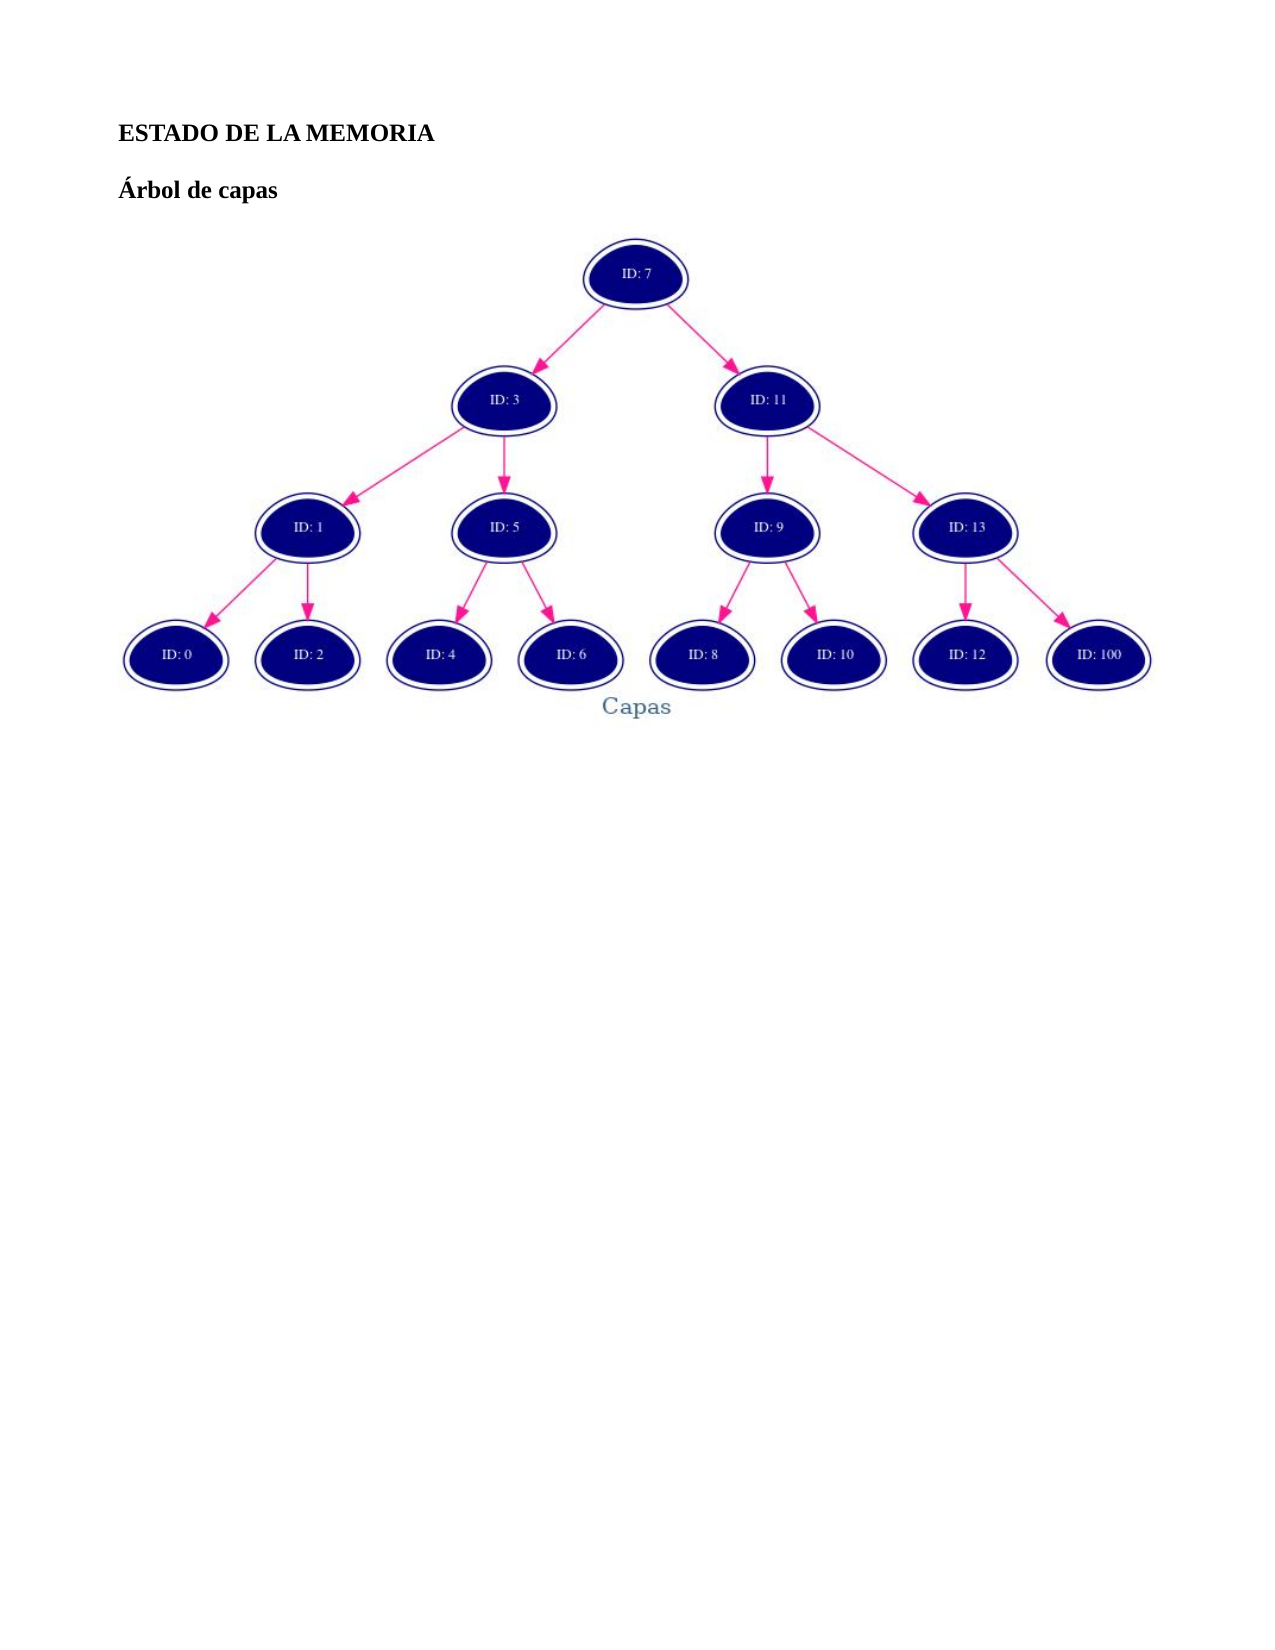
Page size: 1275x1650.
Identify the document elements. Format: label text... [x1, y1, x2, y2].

text Árbol de capas [118, 176, 1157, 204]
picture [118, 233, 1157, 733]
text ESTADO DE LA MEMORIA [118, 118, 1157, 147]
